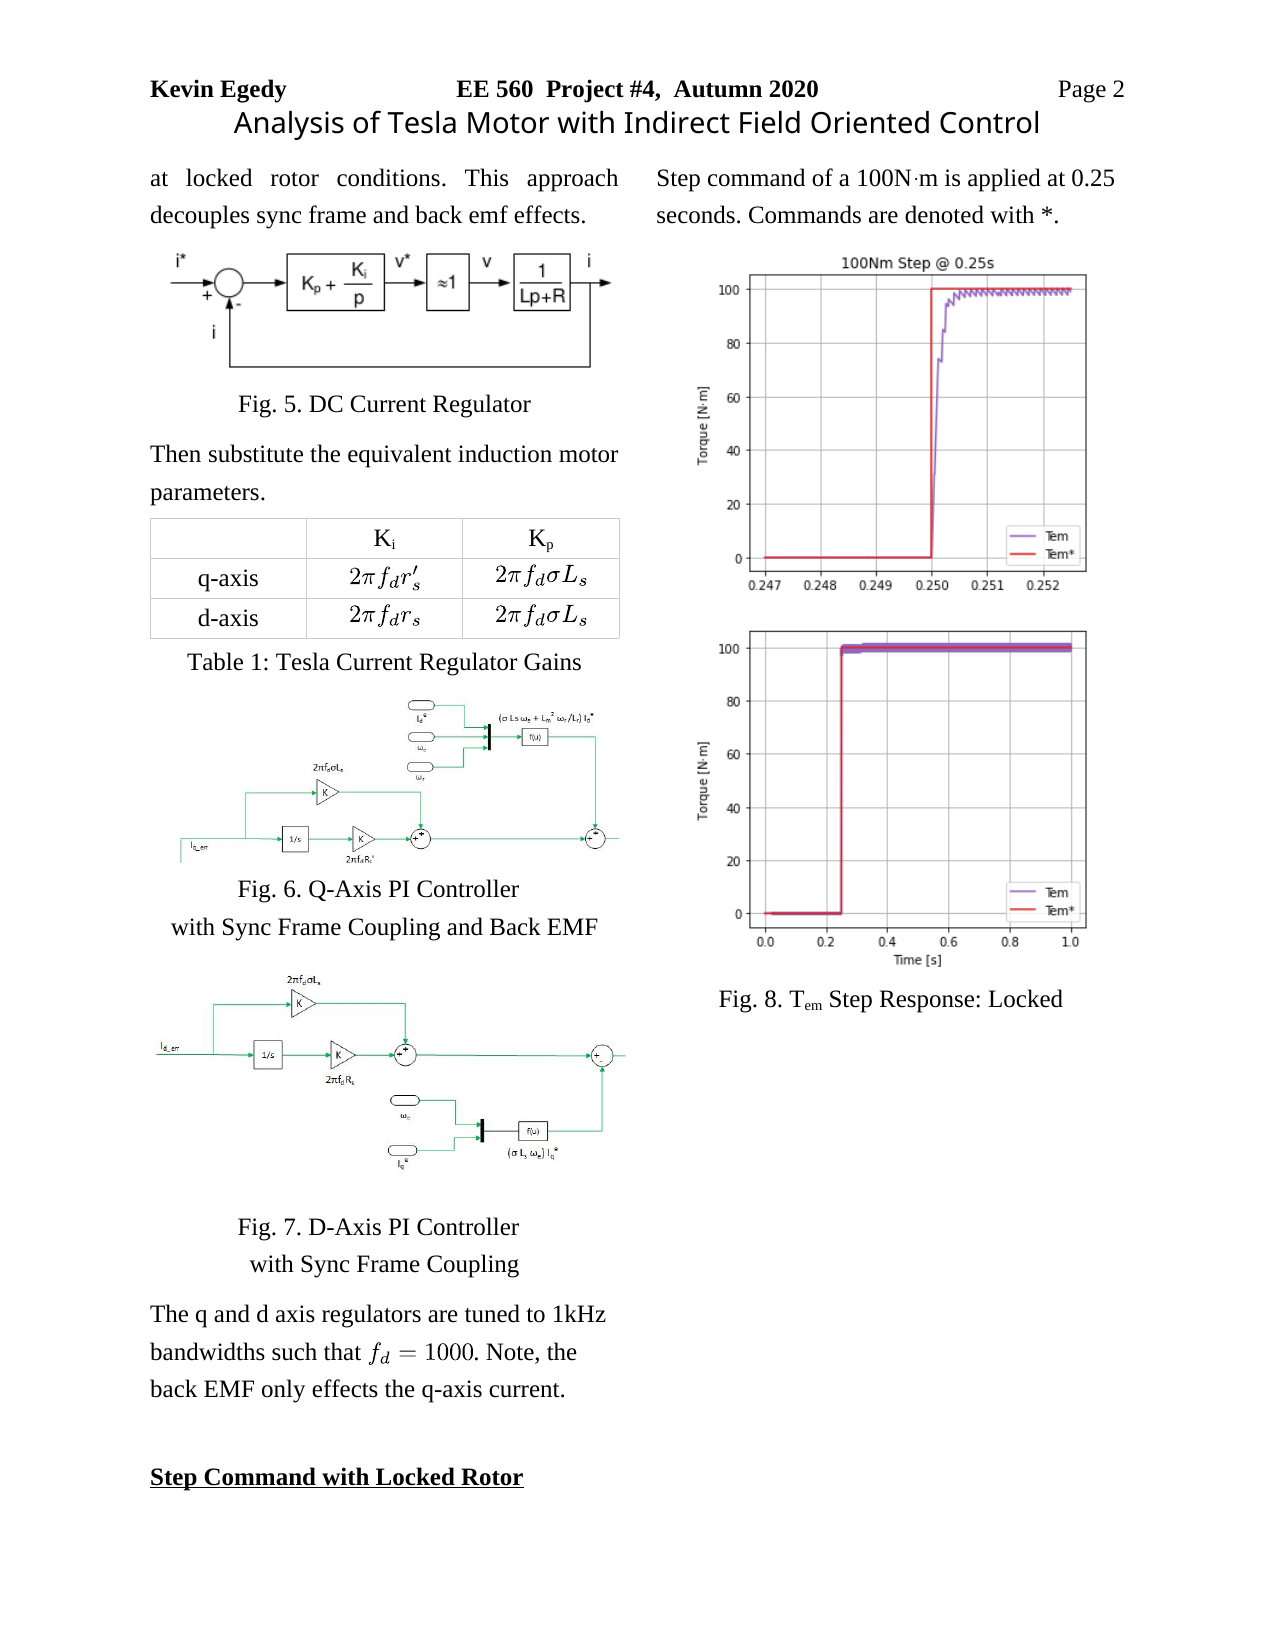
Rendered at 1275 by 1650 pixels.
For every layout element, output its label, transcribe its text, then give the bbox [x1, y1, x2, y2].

picture [157, 241, 627, 379]
table_cell [307, 559, 462, 598]
table_header [151, 519, 306, 558]
table_header Kp [463, 519, 619, 558]
picture [688, 248, 1094, 973]
picture [156, 960, 626, 1175]
table_cell [463, 559, 619, 598]
text Step command of a 100Nm is applied at 0.25 seconds. Commands are denoted with *. [656, 154, 1125, 229]
table_cell d-axis [151, 599, 306, 638]
picture [149, 700, 620, 863]
text [150, 688, 619, 700]
table_cell q-axis [151, 559, 306, 598]
text Then substitute the equivalent induction motor parameters. [150, 431, 619, 506]
table_header Ki [307, 519, 462, 558]
text Step Command with Locked Rotor [150, 1453, 619, 1490]
text Fig. 6. Q-Axis PI Controller with Sync Frame Coupling and Back EMF Fig. 7. D-Axis PI Controller with Sync Frame Coupling [150, 863, 619, 1278]
text Fig. 8. Tem Step Response: Locked [656, 241, 1125, 1051]
text The q and d axis regulators are tuned to 1kHz bandwidths such that . Note, the back EMF only effects the q-axis current. [150, 1290, 619, 1440]
table_cell [307, 599, 462, 638]
table_cell [463, 599, 619, 638]
text at locked rotor conditions. This approach decouples sync frame and back emf effects. [150, 154, 619, 229]
text Table 1: Tesla Current Regulator Gains [150, 639, 619, 676]
text Fig. 5. DC Current Regulator [150, 241, 619, 418]
